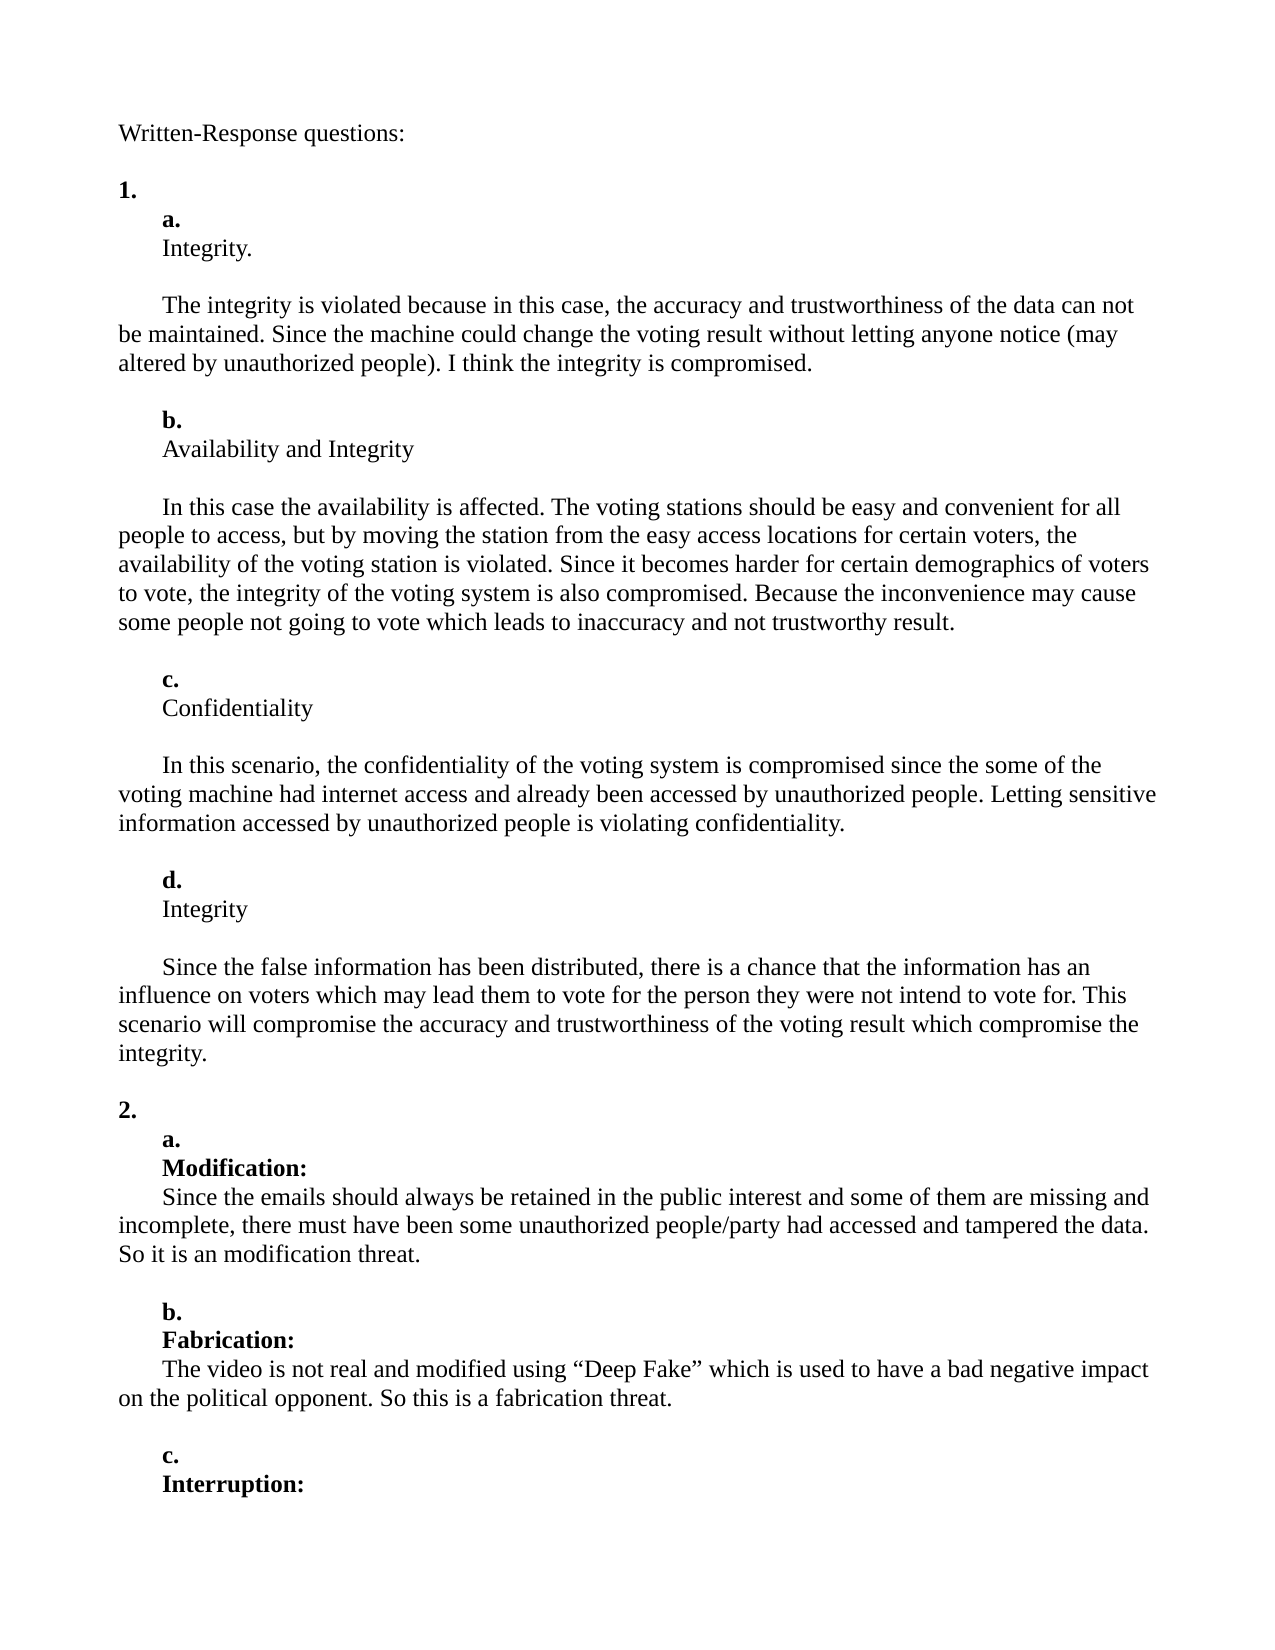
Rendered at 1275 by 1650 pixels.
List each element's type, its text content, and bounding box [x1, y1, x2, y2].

text Fabrication: [118, 1326, 1157, 1354]
text Interruption: [118, 1469, 1157, 1498]
text Integrity [118, 894, 1157, 923]
text Written-Response questions: [118, 118, 1157, 147]
text Confidentiality [118, 693, 1157, 722]
text The video is not real and modified using “Deep Fake” which is used to have a bad negative impact on the political opponent. So this is a fabrication threat. [118, 1354, 1157, 1412]
text a. [118, 1124, 1157, 1153]
text Since the emails should always be retained in the public interest and some of them are missing and incomplete, there must have been some unauthorized people/party had accessed and tampered the data. So it is an modification threat. [118, 1182, 1157, 1268]
text 2. [118, 1096, 1157, 1124]
text d. [118, 866, 1157, 894]
text b. [118, 1297, 1157, 1326]
text Integrity. [118, 233, 1157, 262]
text b. [118, 406, 1157, 434]
text c. [118, 664, 1157, 693]
text Since the false information has been distributed, there is a chance that the information has an influence on voters which may lead them to vote for the person they were not intend to vote for. This scenario will compromise the accuracy and trustworthiness of the voting result which compromise the integrity. [118, 952, 1157, 1067]
text Availability and Integrity [118, 434, 1157, 463]
text In this scenario, the confidentiality of the voting system is compromised since the some of the voting machine had internet access and already been accessed by unauthorized people. Letting sensitive information accessed by unauthorized people is violating confidentiality. [118, 751, 1157, 837]
text Modification: [118, 1153, 1157, 1182]
text 1. [118, 176, 1157, 204]
text The integrity is violated because in this case, the accuracy and trustworthiness of the data can not be maintained. Since the machine could change the voting result without letting anyone notice (may altered by unauthorized people). I think the integrity is compromised. [118, 291, 1157, 377]
text a. [118, 204, 1157, 233]
text c. [118, 1441, 1157, 1469]
text In this case the availability is affected. The voting stations should be easy and convenient for all people to access, but by moving the station from the easy access locations for certain voters, the availability of the voting station is violated. Since it becomes harder for certain demographics of voters to vote, the integrity of the voting system is also compromised. Because the inconvenience may cause some people not going to vote which leads to inaccuracy and not trustworthy result. [118, 492, 1157, 636]
